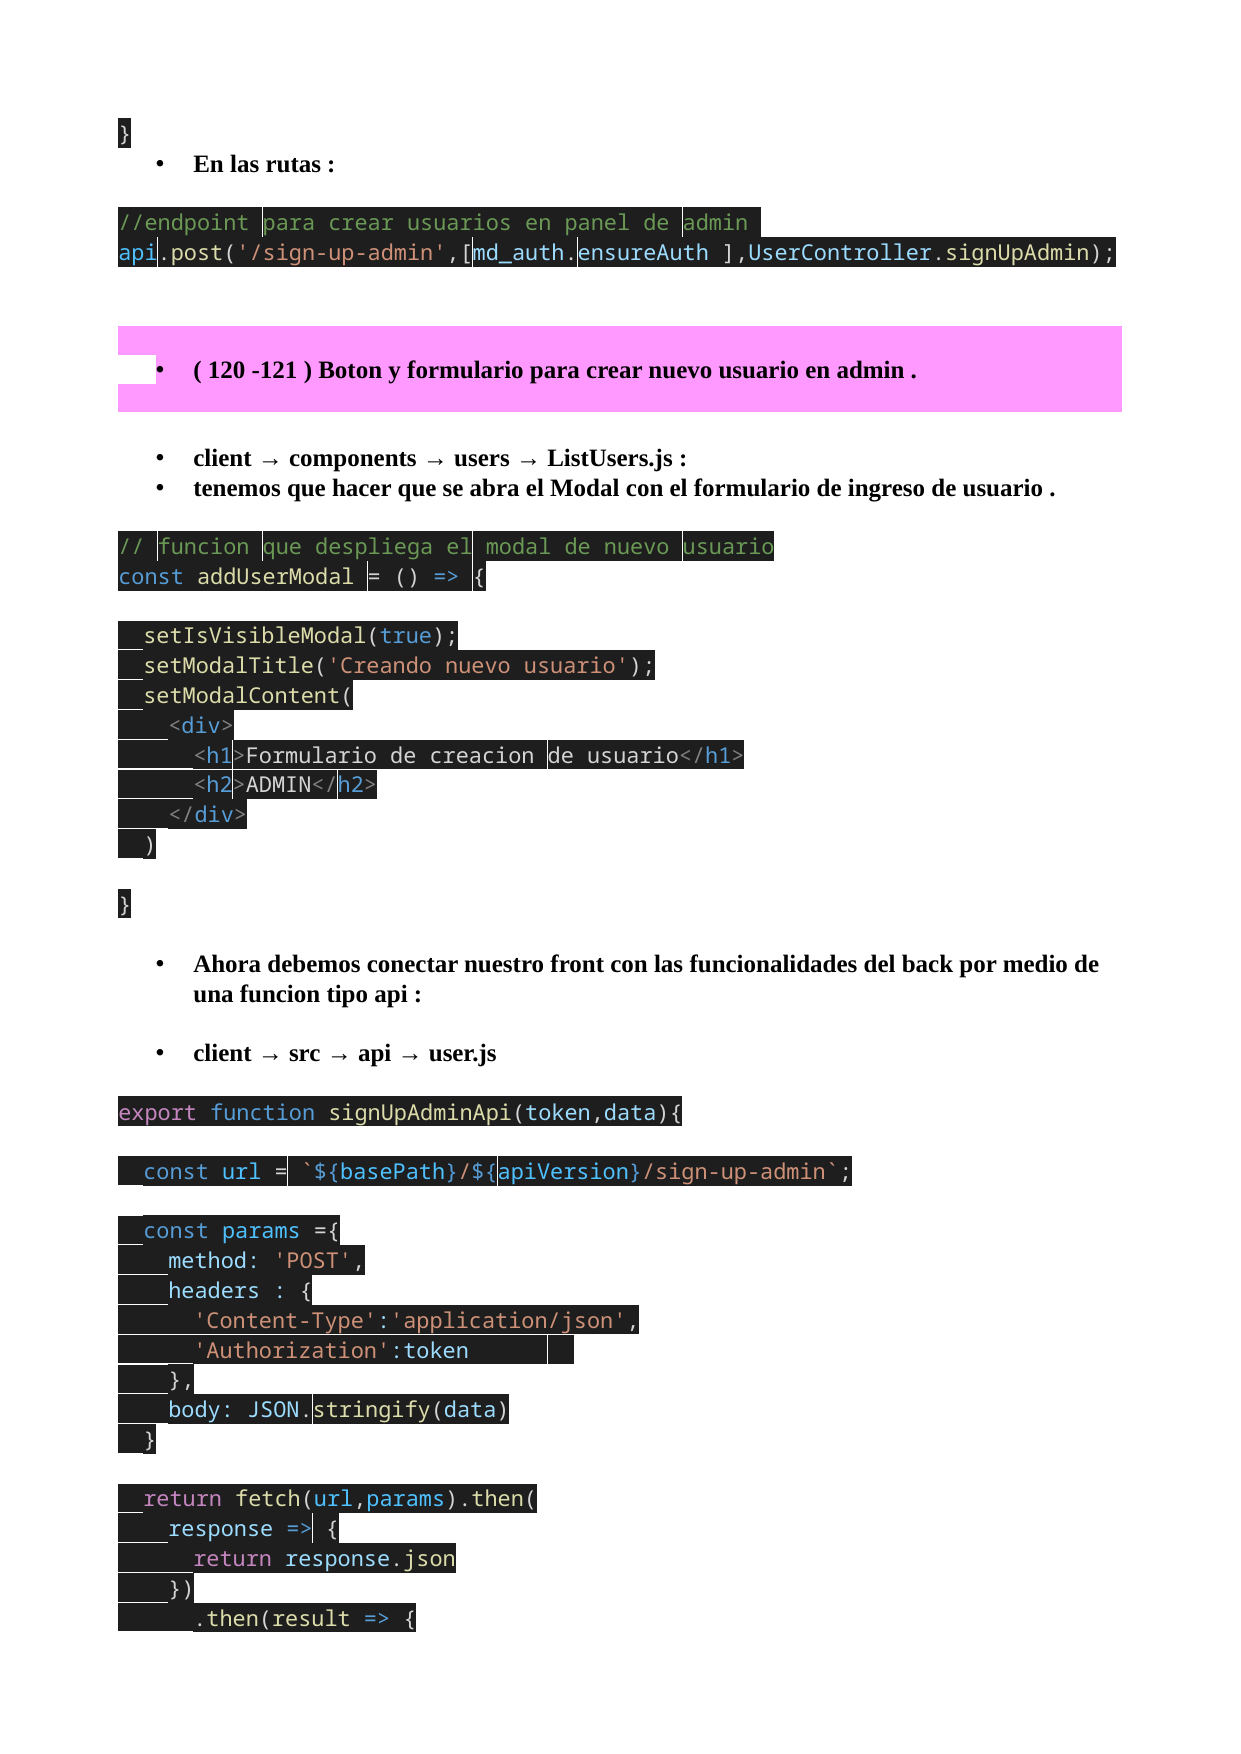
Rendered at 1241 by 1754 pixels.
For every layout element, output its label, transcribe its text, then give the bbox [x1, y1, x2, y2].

text } [118, 1424, 1122, 1454]
text //endpoint para crear usuarios en panel de admin [118, 207, 1122, 237]
list En las rutas : [156, 148, 1122, 178]
list tenemos que hacer que se abra el Modal con el formulario de ingreso de usuario . [156, 472, 1122, 502]
text 'Authorization':token [118, 1334, 1122, 1364]
list ( 120 -121 ) Boton y formulario para crear nuevo usuario en admin . [156, 355, 1122, 384]
text const addUserModal = () => { [118, 561, 1122, 591]
text return fetch(url,params).then( [118, 1483, 1122, 1513]
list Ahora debemos conectar nuestro front con las funcionalidades del back por medio de una funcion tipo api : [156, 948, 1122, 1007]
text 'Content-Type':'application/json', [118, 1305, 1122, 1334]
text <h1>Formulario de creacion de usuario</h1> [118, 740, 1122, 769]
text </div> [118, 799, 1122, 829]
text headers : { [118, 1275, 1122, 1305]
text method: 'POST', [118, 1245, 1122, 1275]
text const url = `${basePath}/${apiVersion}/sign-up-admin`; [118, 1156, 1122, 1186]
text <div> [118, 710, 1122, 740]
text setModalTitle('Creando nuevo usuario'); [118, 650, 1122, 680]
text setModalContent( [118, 680, 1122, 710]
text setIsVisibleModal(true); [118, 621, 1122, 650]
text return response.json [118, 1543, 1122, 1573]
text .then(result => { [118, 1603, 1122, 1632]
text <h2>ADMIN</h2> [118, 769, 1122, 799]
list client → components → users → ListUsers.js : [156, 442, 1122, 472]
text api.post('/sign-up-admin',[md_auth.ensureAuth ],UserController.signUpAdmin); [118, 237, 1122, 267]
text response => { [118, 1513, 1122, 1543]
text ) [118, 829, 1122, 859]
text }) [118, 1573, 1122, 1603]
text }, [118, 1364, 1122, 1394]
text export function signUpAdminApi(token,data){ [118, 1096, 1122, 1126]
list client → src → api → user.js [156, 1037, 1122, 1067]
text } [118, 888, 1122, 918]
text body: JSON.stringify(data) [118, 1394, 1122, 1424]
text const params ={ [118, 1215, 1122, 1245]
text // funcion que despliega el modal de nuevo usuario [118, 531, 1122, 561]
text } [118, 118, 1122, 148]
